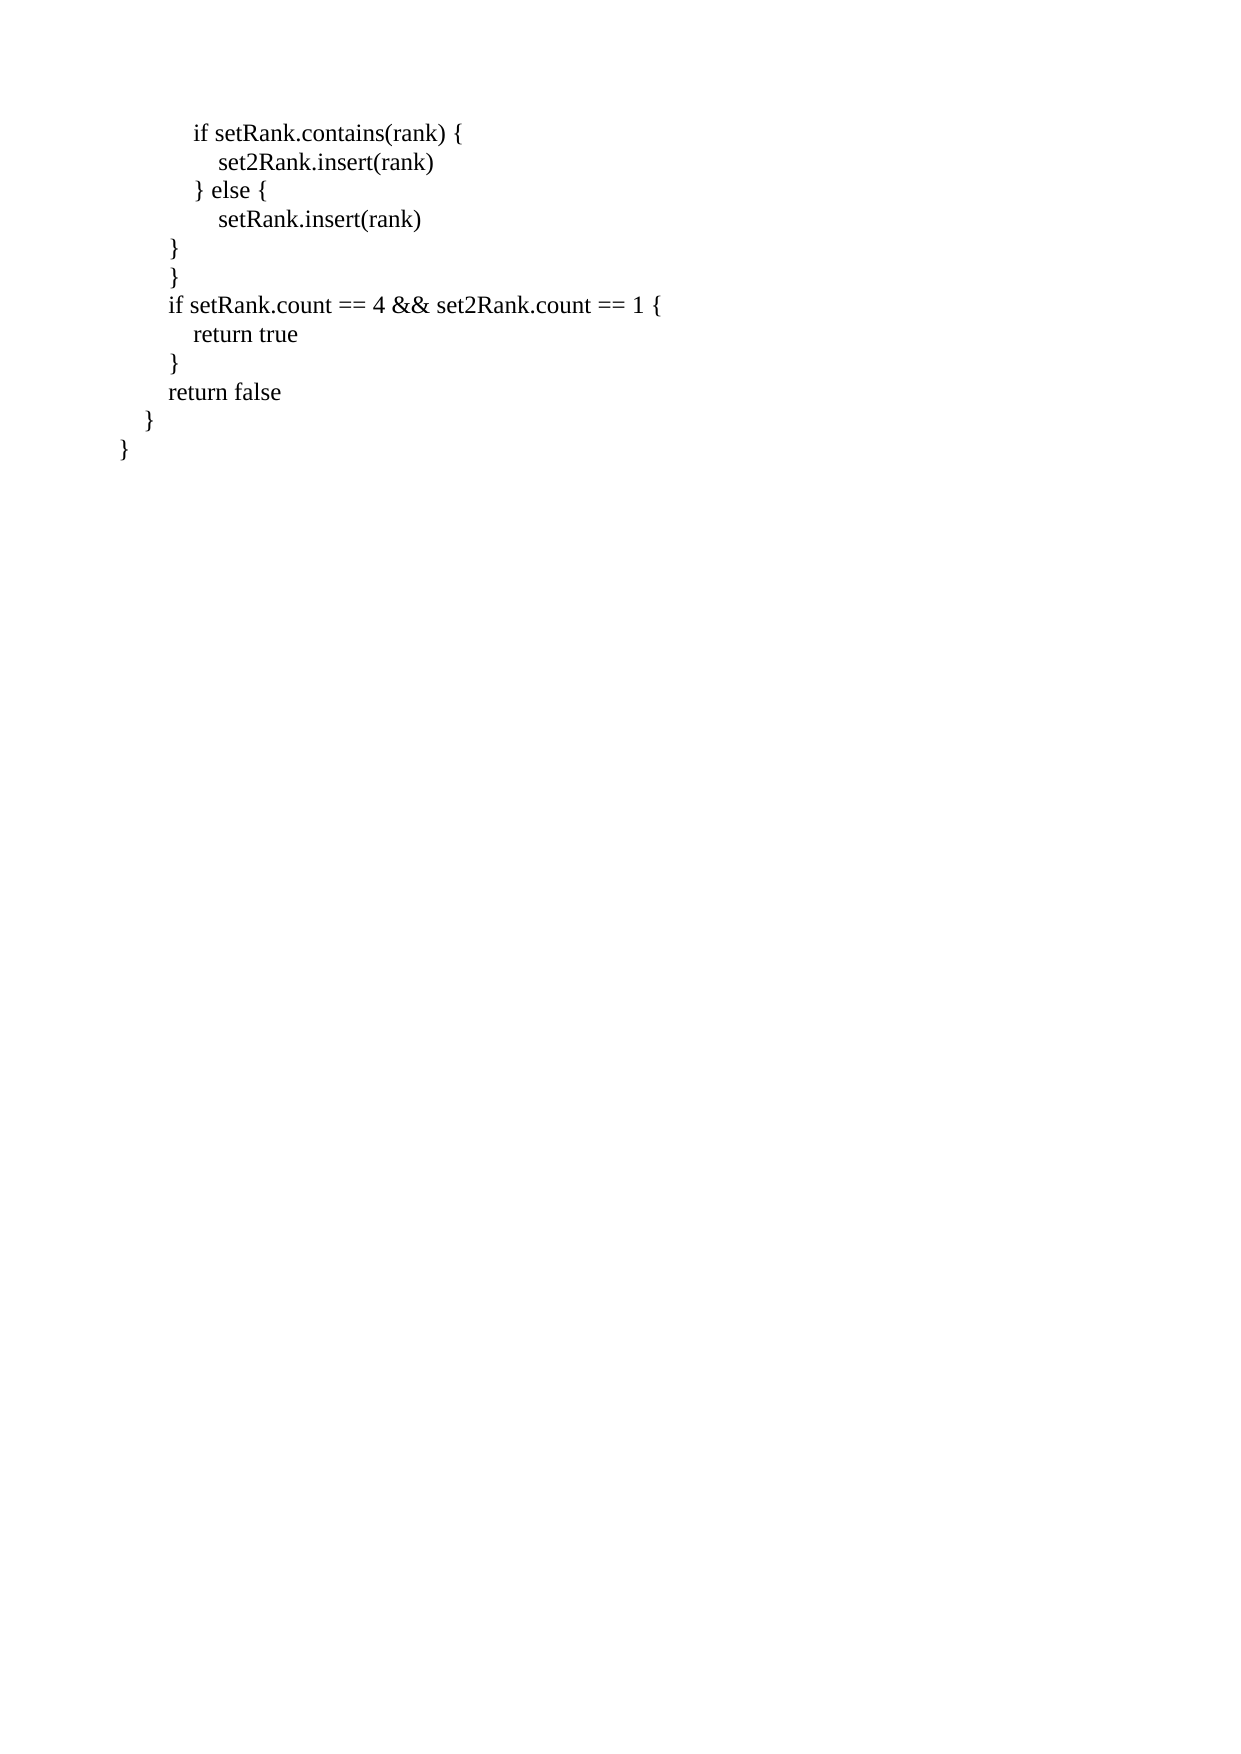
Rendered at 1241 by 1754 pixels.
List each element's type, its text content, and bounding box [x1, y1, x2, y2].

text return true [118, 319, 1122, 348]
text set2Rank.insert(rank) [118, 147, 1122, 176]
text } [118, 348, 1122, 377]
text } [118, 233, 1122, 262]
text setRank.insert(rank) [118, 204, 1122, 233]
text } [118, 262, 1122, 291]
text } [118, 406, 1122, 434]
text if setRank.count == 4 && set2Rank.count == 1 { [118, 291, 1122, 319]
text if setRank.contains(rank) { [118, 118, 1122, 147]
text } [118, 434, 1122, 463]
text } else { [118, 176, 1122, 204]
text return false [118, 377, 1122, 406]
